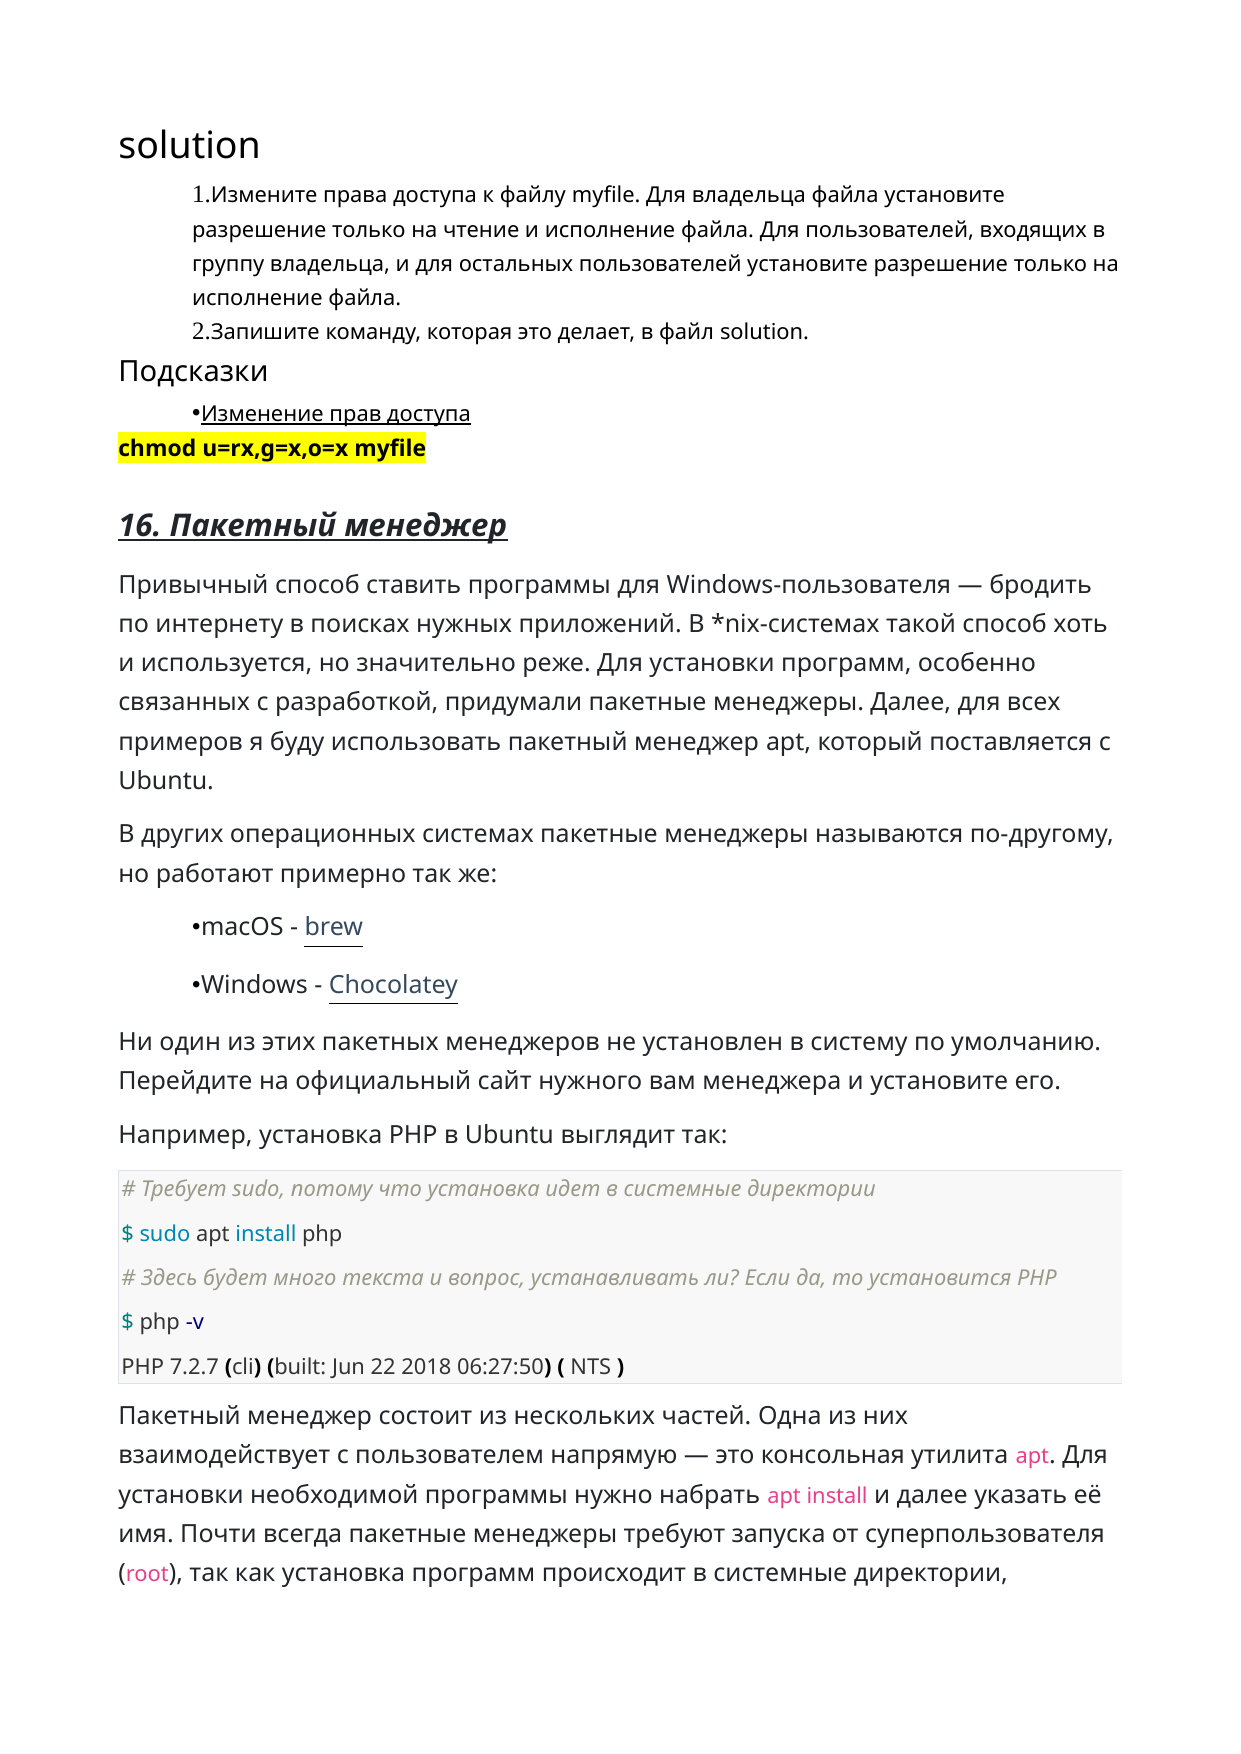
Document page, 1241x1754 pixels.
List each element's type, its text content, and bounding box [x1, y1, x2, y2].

list Изменение прав доступа [118, 398, 1122, 428]
text Ни один из этих пакетных менеджеров не установлен в систему по умолчанию. Перейдите на официальный сайт нужного вам менеджера и установите его. [118, 1023, 1122, 1097]
text В других операционных системах пакетные менеджеры называются по-другому, но работают примерно так же: [118, 816, 1122, 889]
text # Здесь будет много текста и вопрос, устанавливать ли? Если да, то установится PHP [119, 1259, 1122, 1292]
text # Требует sudo, потому что установка идет в системные директории [119, 1171, 1122, 1203]
text Привычный способ ставить программы для Windows-пользователя — бродить по интернету в поисках нужных приложений. В *nix-системах такой способ хоть и используется, но значительно реже. Для установки программ, особенно связанных с разработкой, придумали пакетные менеджеры. Далее, для всех примеров я буду использовать пакетный менеджер apt, который поставляется с Ubuntu. [118, 567, 1122, 796]
list Запишите команду, которая это делает, в файл solution. [118, 316, 1122, 346]
list Измените права доступа к файлу myfile. Для владельца файла установите разрешение только на чтение и исполнение файла. Для пользователей, входящих в группу владельца, и для остальных пользователей установите разрешение только на исполнение файла. [118, 179, 1122, 312]
text 16. Пакетный менеджер [118, 468, 1122, 546]
text PHP 7.2.7 (cli) (built: Jun 22 2018 06:27:50) ( NTS ) [119, 1348, 1122, 1383]
text Пакетный менеджер состоит из нескольких частей. Одна из них взаимодействует с пользователем напрямую — это консольная утилита apt. Для установки необходимой программы нужно набрать apt install и далее указать её имя. Почти всегда пакетные менеджеры требуют запуска от суперпользователя (root), так как установка программ происходит в системные директории, [118, 1398, 1122, 1589]
list macOS - brew [118, 909, 1122, 946]
list Windows - Chocolatey [118, 966, 1122, 1003]
subtitle solution [118, 118, 1122, 169]
subtitle Подсказки [118, 350, 1122, 390]
text Например, установка PHP в Ubuntu выглядит так: [118, 1116, 1122, 1150]
text chmod u=rx,g=x,o=x myfile [118, 432, 1122, 463]
text $ php -v [119, 1303, 1122, 1336]
text $ sudo apt install php [119, 1214, 1122, 1247]
